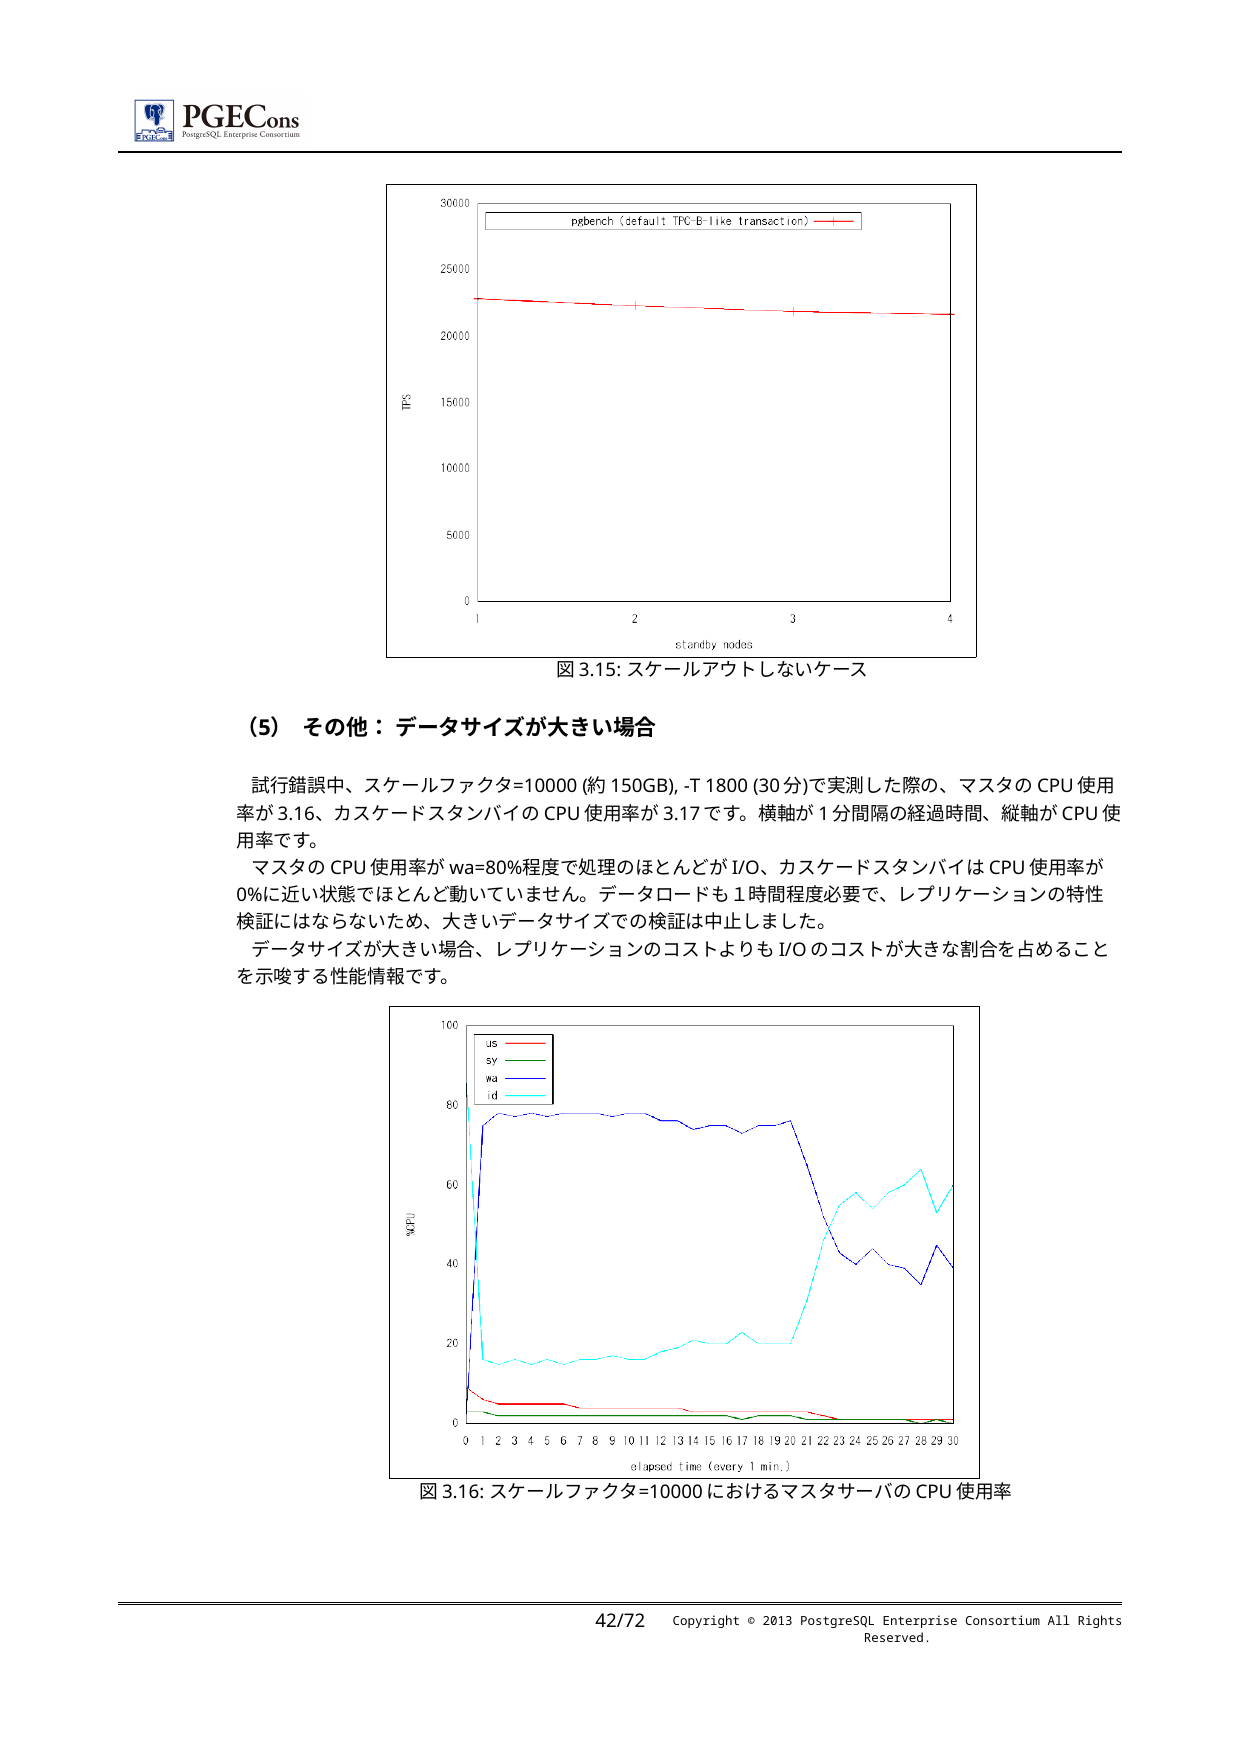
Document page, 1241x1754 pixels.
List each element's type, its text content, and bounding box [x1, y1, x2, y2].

subtitle その他： データサイズが大きい場合 [236, 182, 1122, 742]
picture [392, 1009, 977, 1476]
text マスタのCPU使用率がwa=80%程度で処理のほとんどがI/O、カスケードスタンバイはCPU使用率が 0%に近い状態でほとんど動いていません。データロードも１時間程度必要で、レプリケーションの特性検証にはならないため、大きいデータサイズでの検証は中止しました。 [236, 853, 1122, 934]
text 図 3.16: スケールファクタ=10000におけるマスタサーバのCPU使用率 [296, 1036, 1135, 1503]
picture [128, 94, 306, 147]
text 試行錯誤中、スケールファクタ=10000 (約150GB), -T 1800 (30分)で実測した際の、マスタのCPU使用率が図 3.16、カスケードスタンバイのCPU使用率が図 3.17です。横軸が1分間隔の経過時間、縦軸がCPU使用率です。 [236, 771, 1122, 853]
text 図 3.15: スケールアウトしないケース [306, 214, 1118, 682]
text データサイズが大きい場合、レプリケーションのコストよりもI/Oのコストが大きな割合を占めることを示唆する性能情報です。 [236, 934, 1122, 989]
picture [388, 187, 974, 654]
